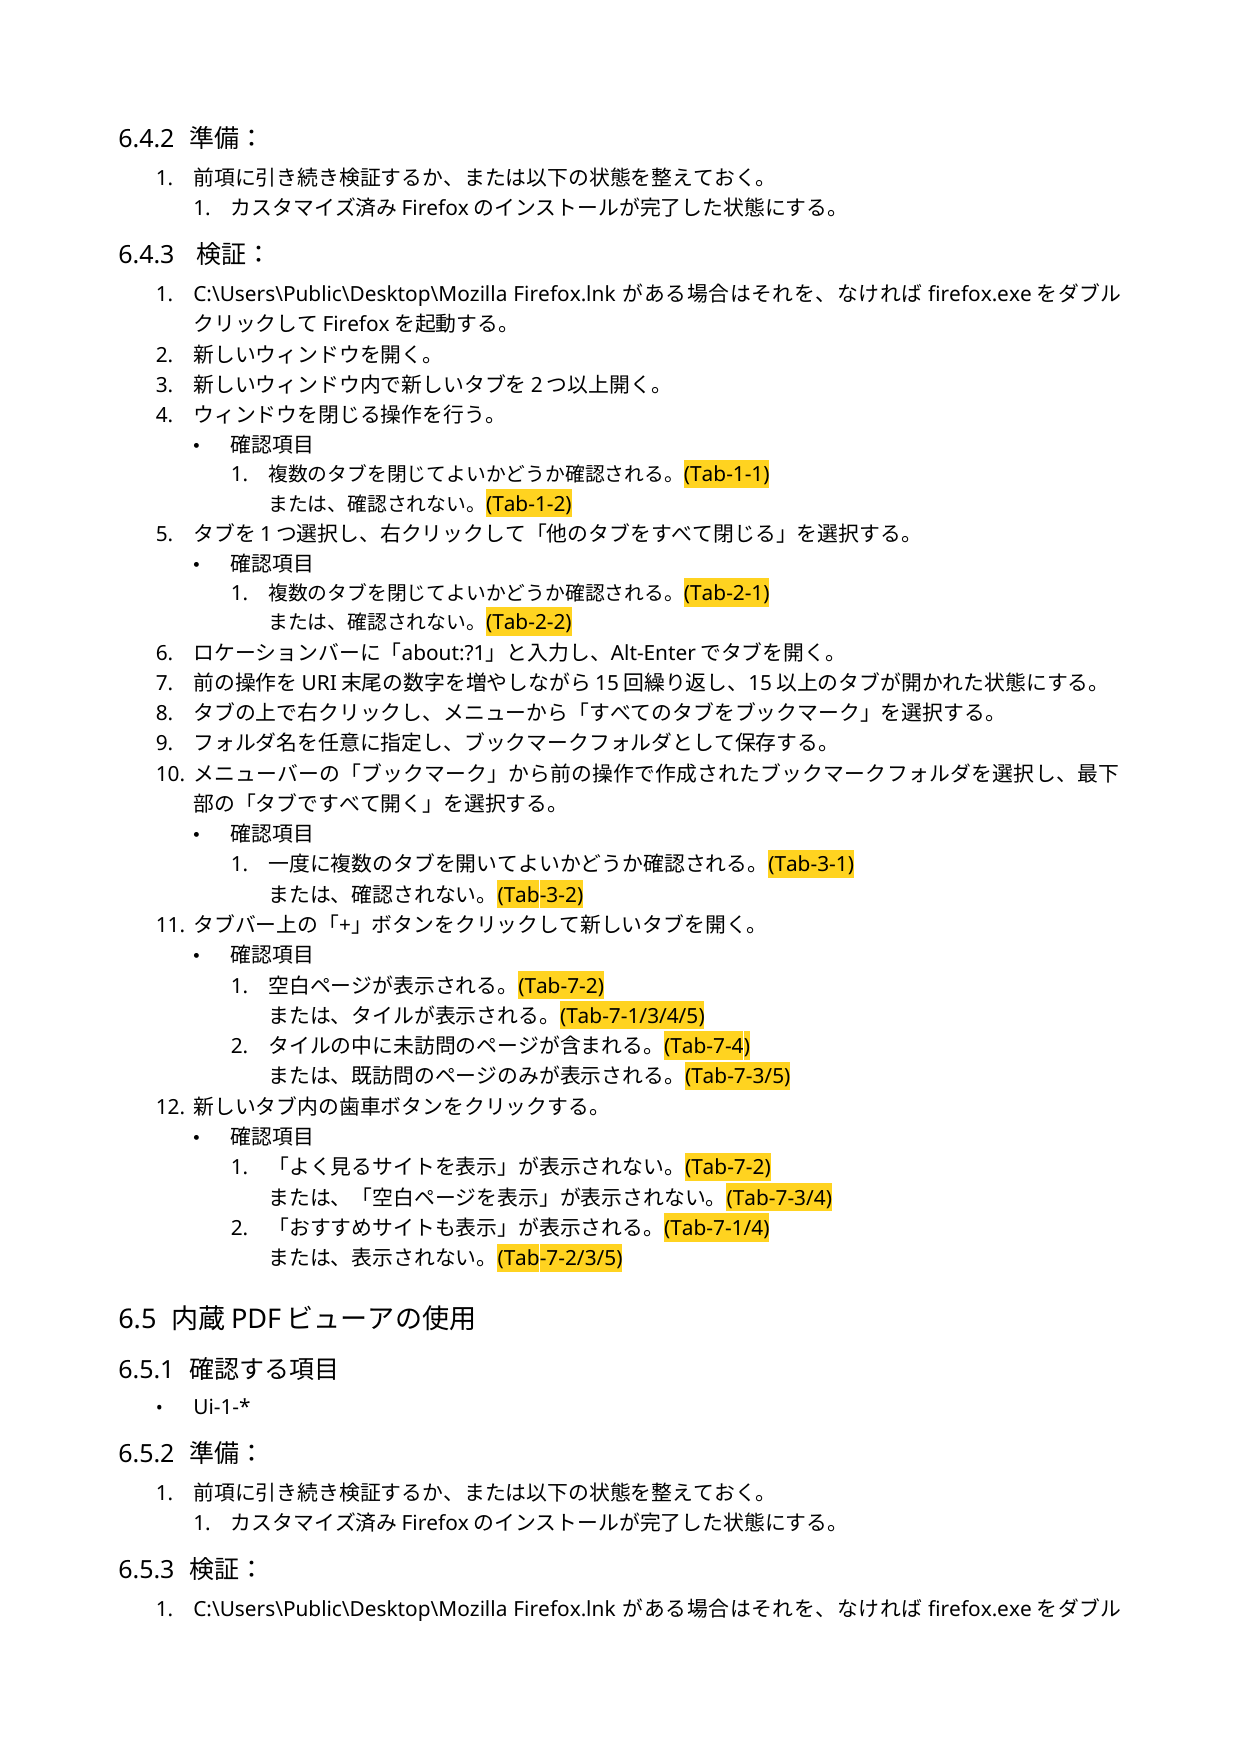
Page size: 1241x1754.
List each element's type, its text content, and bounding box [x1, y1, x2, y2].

subtitle 内蔵PDFビューアの使用 [118, 1297, 1122, 1336]
list 「おすすめサイトも表示」が表示される。(Tab-7-1/4) または、表示されない。(Tab-7-2/3/5) [231, 1211, 1122, 1272]
list 「よく見るサイトを表示」が表示されない。(Tab-7-2) または、「空白ページを表示」が表示されない。(Tab-7-3/4) [231, 1151, 1122, 1211]
list メニューバーの「ブックマーク」から前の操作で作成されたブックマークフォルダを選択し、最下部の「タブですべて開く」を選択する。 [156, 757, 1122, 817]
list 確認項目 [193, 817, 1122, 848]
subtitle 検証： [118, 1549, 1122, 1586]
list 前項に引き続き検証するか、または以下の状態を整えておく。 [156, 1476, 1122, 1506]
subtitle 確認する項目 [118, 1349, 1122, 1385]
list 確認項目 [193, 429, 1122, 459]
subtitle 準備： [118, 118, 1122, 154]
list Ui-1-* [156, 1392, 1122, 1420]
list 空白ページが表示される。(Tab-7-2) または、タイルが表示される。(Tab-7-1/3/4/5) [231, 969, 1122, 1029]
list 複数のタブを閉じてよいかどうか確認される。(Tab-1-1) または、確認されない。(Tab-1-2) [231, 459, 1122, 517]
list 新しいタブ内の歯車ボタンをクリックする。 [156, 1090, 1122, 1120]
list 確認項目 [193, 939, 1122, 969]
subtitle 検証： [118, 234, 1122, 271]
list タブを1つ選択し、右クリックして「他のタブをすべて閉じる」を選択する。 [156, 517, 1122, 547]
list タブバー上の「+」ボタンをクリックして新しいタブを開く。 [156, 908, 1122, 939]
list C:\Users\Public\Desktop\Mozilla Firefox.lnk がある場合はそれを、なければfirefox.exeをダブルクリックしてFirefoxを起動する。 [156, 277, 1122, 338]
list 確認項目 [193, 547, 1122, 578]
list カスタマイズ済みFirefoxのインストールが完了した状態にする。 [193, 191, 1122, 221]
list ロケーションバーに「about:?1」と入力し、Alt-Enterでタブを開く。 [156, 636, 1122, 666]
list 新しいウィンドウ内で新しいタブを2つ以上開く。 [156, 368, 1122, 398]
list 前の操作をURI末尾の数字を増やしながら15回繰り返し、15以上のタブが開かれた状態にする。 [156, 666, 1122, 696]
list 複数のタブを閉じてよいかどうか確認される。(Tab-2-1) または、確認されない。(Tab-2-2) [231, 578, 1122, 636]
list 確認項目 [193, 1120, 1122, 1151]
list フォルダ名を任意に指定し、ブックマークフォルダとして保存する。 [156, 727, 1122, 757]
list カスタマイズ済みFirefoxのインストールが完了した状態にする。 [193, 1506, 1122, 1537]
list C:\Users\Public\Desktop\Mozilla Firefox.lnk がある場合はそれを、なければfirefox.exeをダブル [156, 1592, 1122, 1623]
list タブの上で右クリックし、メニューから「すべてのタブをブックマーク」を選択する。 [156, 696, 1122, 727]
list 一度に複数のタブを開いてよいかどうか確認される。(Tab-3-1) または、確認されない。(Tab-3-2) [231, 848, 1122, 908]
list 前項に引き続き検証するか、または以下の状態を整えておく。 [156, 161, 1122, 191]
list ウィンドウを閉じる操作を行う。 [156, 398, 1122, 429]
subtitle 準備： [118, 1433, 1122, 1469]
list 新しいウィンドウを開く。 [156, 338, 1122, 368]
list タイルの中に未訪問のページが含まれる。(Tab-7-4) または、既訪問のページのみが表示される。(Tab-7-3/5) [231, 1029, 1122, 1090]
